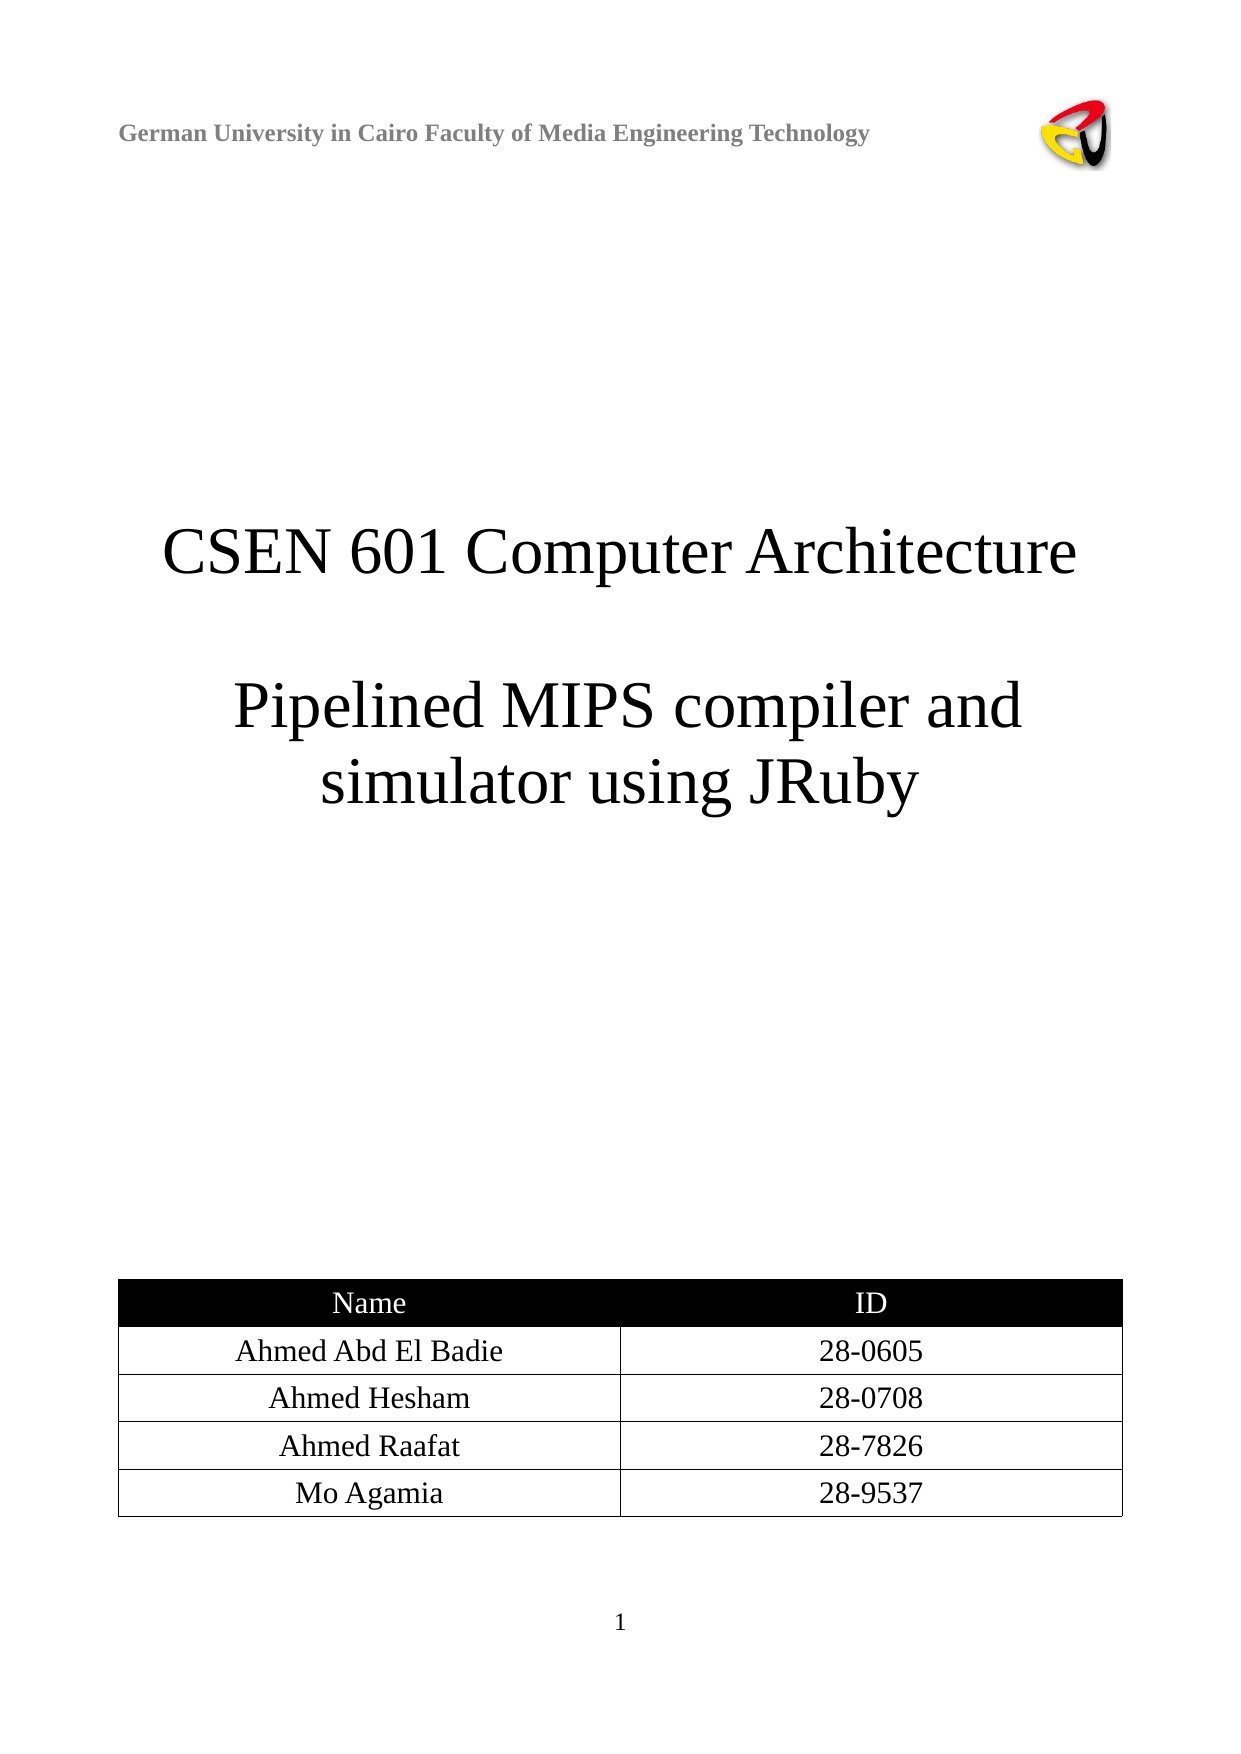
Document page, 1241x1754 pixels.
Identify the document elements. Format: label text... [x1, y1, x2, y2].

table_cell 28-0605 [621, 1327, 1122, 1373]
table_cell Ahmed Hesham [119, 1375, 620, 1421]
table_header ID [621, 1280, 1122, 1326]
table_cell Mo Agamia [119, 1470, 620, 1516]
table_cell Ahmed Abd El Badie [119, 1327, 620, 1373]
table_cell 28-0708 [621, 1375, 1122, 1421]
table_cell 28-7826 [621, 1422, 1122, 1468]
text CSEN 601 Computer Architecture [118, 512, 1122, 588]
picture [1038, 97, 1112, 171]
table_cell Ahmed Raafat [119, 1422, 620, 1468]
table_cell 28-9537 [621, 1470, 1122, 1516]
text Pipelined MIPS compiler and simulator using JRuby [118, 665, 1122, 818]
table_header Name [119, 1280, 620, 1326]
